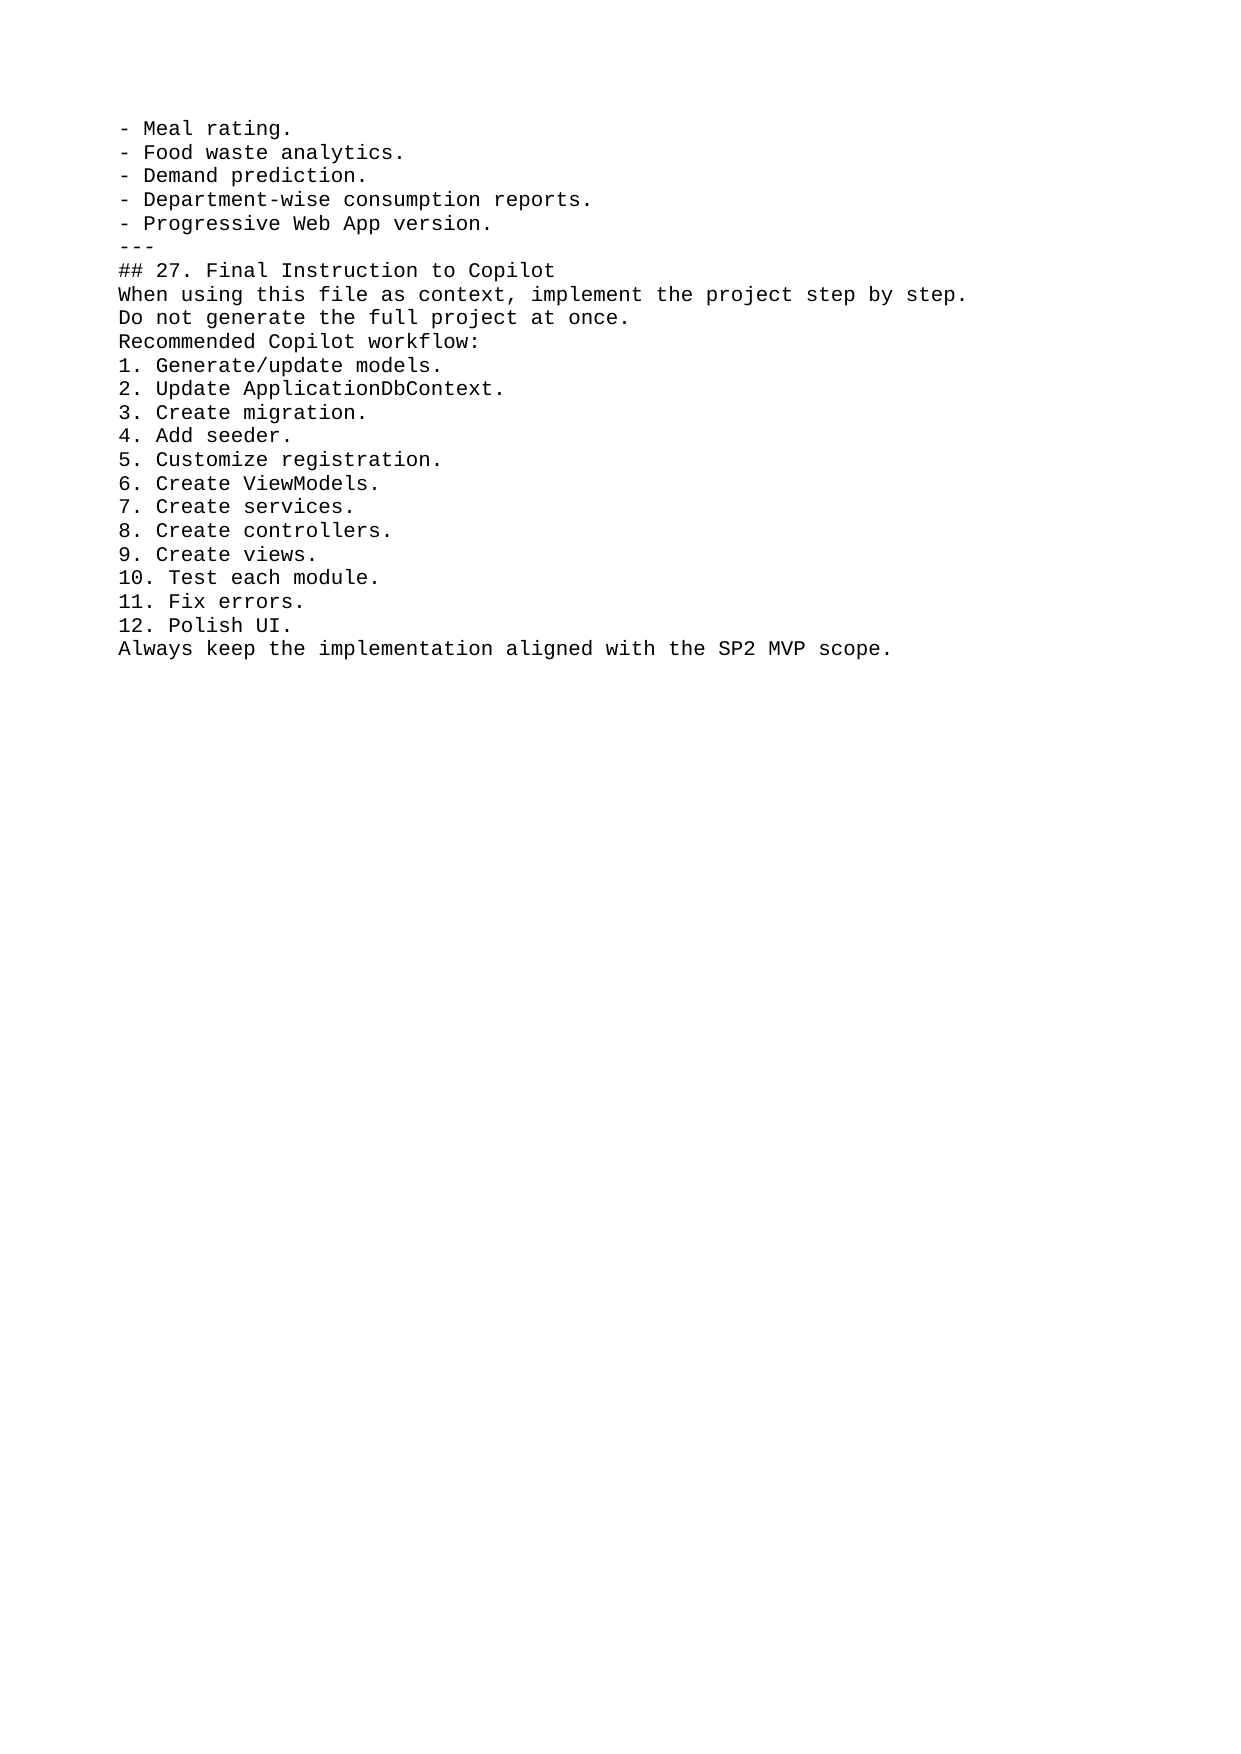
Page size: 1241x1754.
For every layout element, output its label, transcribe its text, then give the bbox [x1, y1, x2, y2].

text Always keep the implementation aligned with the SP2 MVP scope. [118, 638, 1122, 662]
text - Demand prediction. [118, 165, 1122, 189]
text 12. Polish UI. [118, 615, 1122, 638]
text --- [118, 236, 1122, 260]
text 2. Update ApplicationDbContext. [118, 378, 1122, 402]
text - Progressive Web App version. [118, 213, 1122, 236]
text 1. Generate/update models. [118, 354, 1122, 378]
text 10. Test each module. [118, 567, 1122, 591]
text 9. Create views. [118, 544, 1122, 567]
text 7. Create services. [118, 496, 1122, 520]
text 4. Add seeder. [118, 426, 1122, 449]
text 8. Create controllers. [118, 520, 1122, 544]
text Recommended Copilot workflow: [118, 331, 1122, 354]
text When using this file as context, implement the project step by step. [118, 284, 1122, 307]
text - Meal rating. [118, 118, 1122, 142]
text Do not generate the full project at once. [118, 307, 1122, 331]
text ## 27. Final Instruction to Copilot [118, 260, 1122, 284]
text 6. Create ViewModels. [118, 473, 1122, 496]
text - Food waste analytics. [118, 142, 1122, 165]
text 3. Create migration. [118, 402, 1122, 426]
text 11. Fix errors. [118, 591, 1122, 615]
text - Department-wise consumption reports. [118, 189, 1122, 213]
text 5. Customize registration. [118, 449, 1122, 473]
